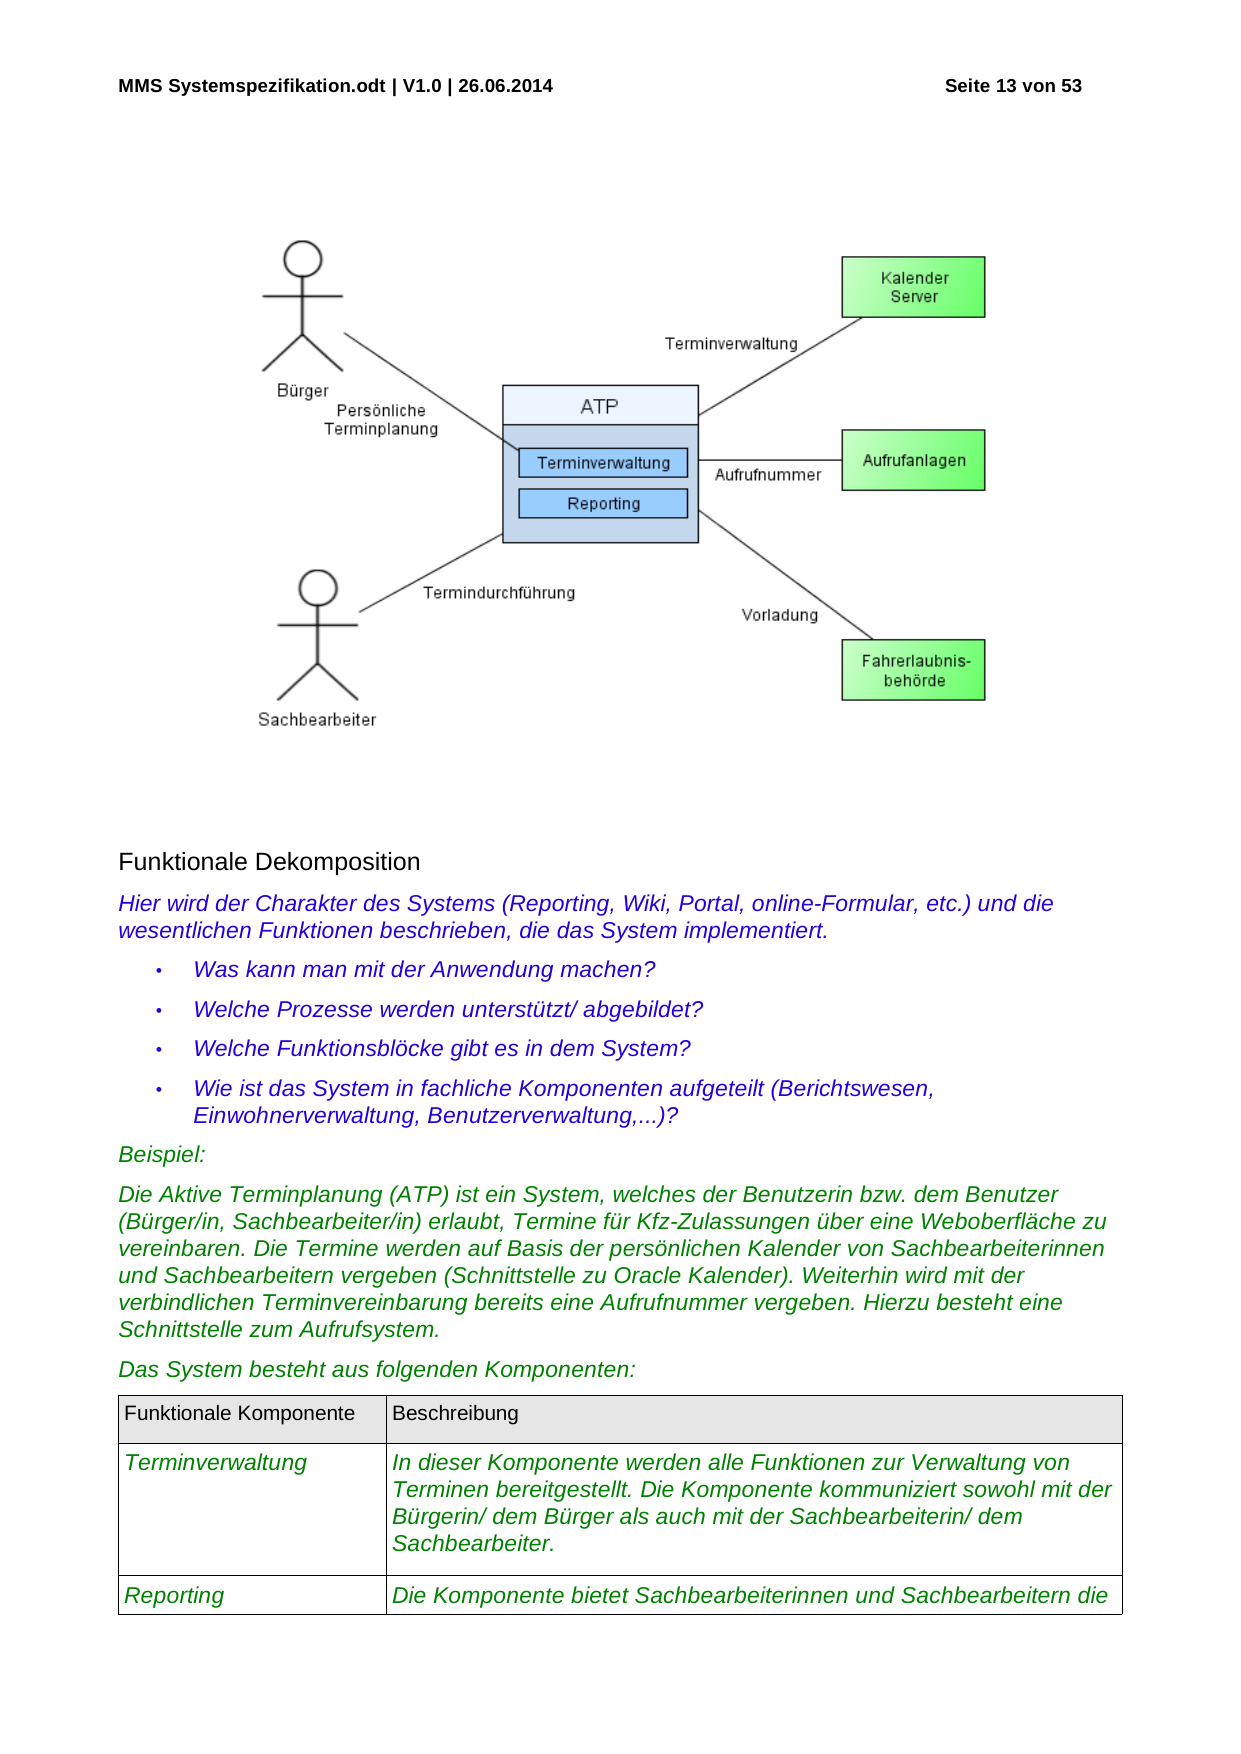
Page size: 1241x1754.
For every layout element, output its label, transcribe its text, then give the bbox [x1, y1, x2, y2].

text Beispiel: [118, 1140, 1122, 1167]
text Das System besteht aus folgenden Komponenten: [118, 1355, 1122, 1382]
table_header Funktionale Komponente [119, 1396, 386, 1443]
table_header Beschreibung [387, 1396, 1122, 1443]
text Die Aktive Terminplanung (ATP) ist ein System, welches der Benutzerin bzw. dem Benutzer (Bürger/in, Sachbearbeiter/in) erlaubt, Termine für Kfz-Zulassungen über eine Weboberfläche zu vereinbaren. Die Termine werden auf Basis der persönlichen Kalender von Sachbearbeiterinnen und Sachbearbeitern vergeben (Schnittstelle zu Oracle Kalender). Weiterhin wird mit der verbindlichen Terminvereinbarung bereits eine Aufrufnummer vergeben. Hierzu besteht eine Schnittstelle zum Aufrufsystem. [118, 1180, 1122, 1342]
list Wie ist das System in fachliche Komponenten aufgeteilt (Berichtswesen, Einwohnerverwaltung, Benutzerverwaltung,...)? [156, 1074, 1122, 1128]
list Welche Prozesse werden unterstützt/ abgebildet? [156, 995, 1122, 1022]
table_cell Die Komponente bietet Sachbearbeiterinnen und Sachbearbeitern die [387, 1576, 1122, 1614]
text Hier wird der Charakter des Systems (Reporting, Wiki, Portal, online-Formular, etc.) und die wesentlichen Funktionen beschrieben, die das System implementiert. [118, 889, 1122, 943]
text Funktionale Dekomposition [118, 847, 1122, 876]
table_cell Reporting [119, 1576, 386, 1614]
table_cell Terminverwaltung [119, 1444, 386, 1575]
list Was kann man mit der Anwendung machen? [156, 955, 1122, 982]
table_cell In dieser Komponente werden alle Funktionen zur Verwaltung von Terminen bereitgestellt. Die Komponente kommuniziert sowohl mit der Bürgerin/ dem Bürger als auch mit der Sachbearbeiterin/ dem Sachbearbeiter. [387, 1444, 1122, 1575]
picture [235, 221, 1005, 752]
list Welche Funktionsblöcke gibt es in dem System? [156, 1034, 1122, 1061]
